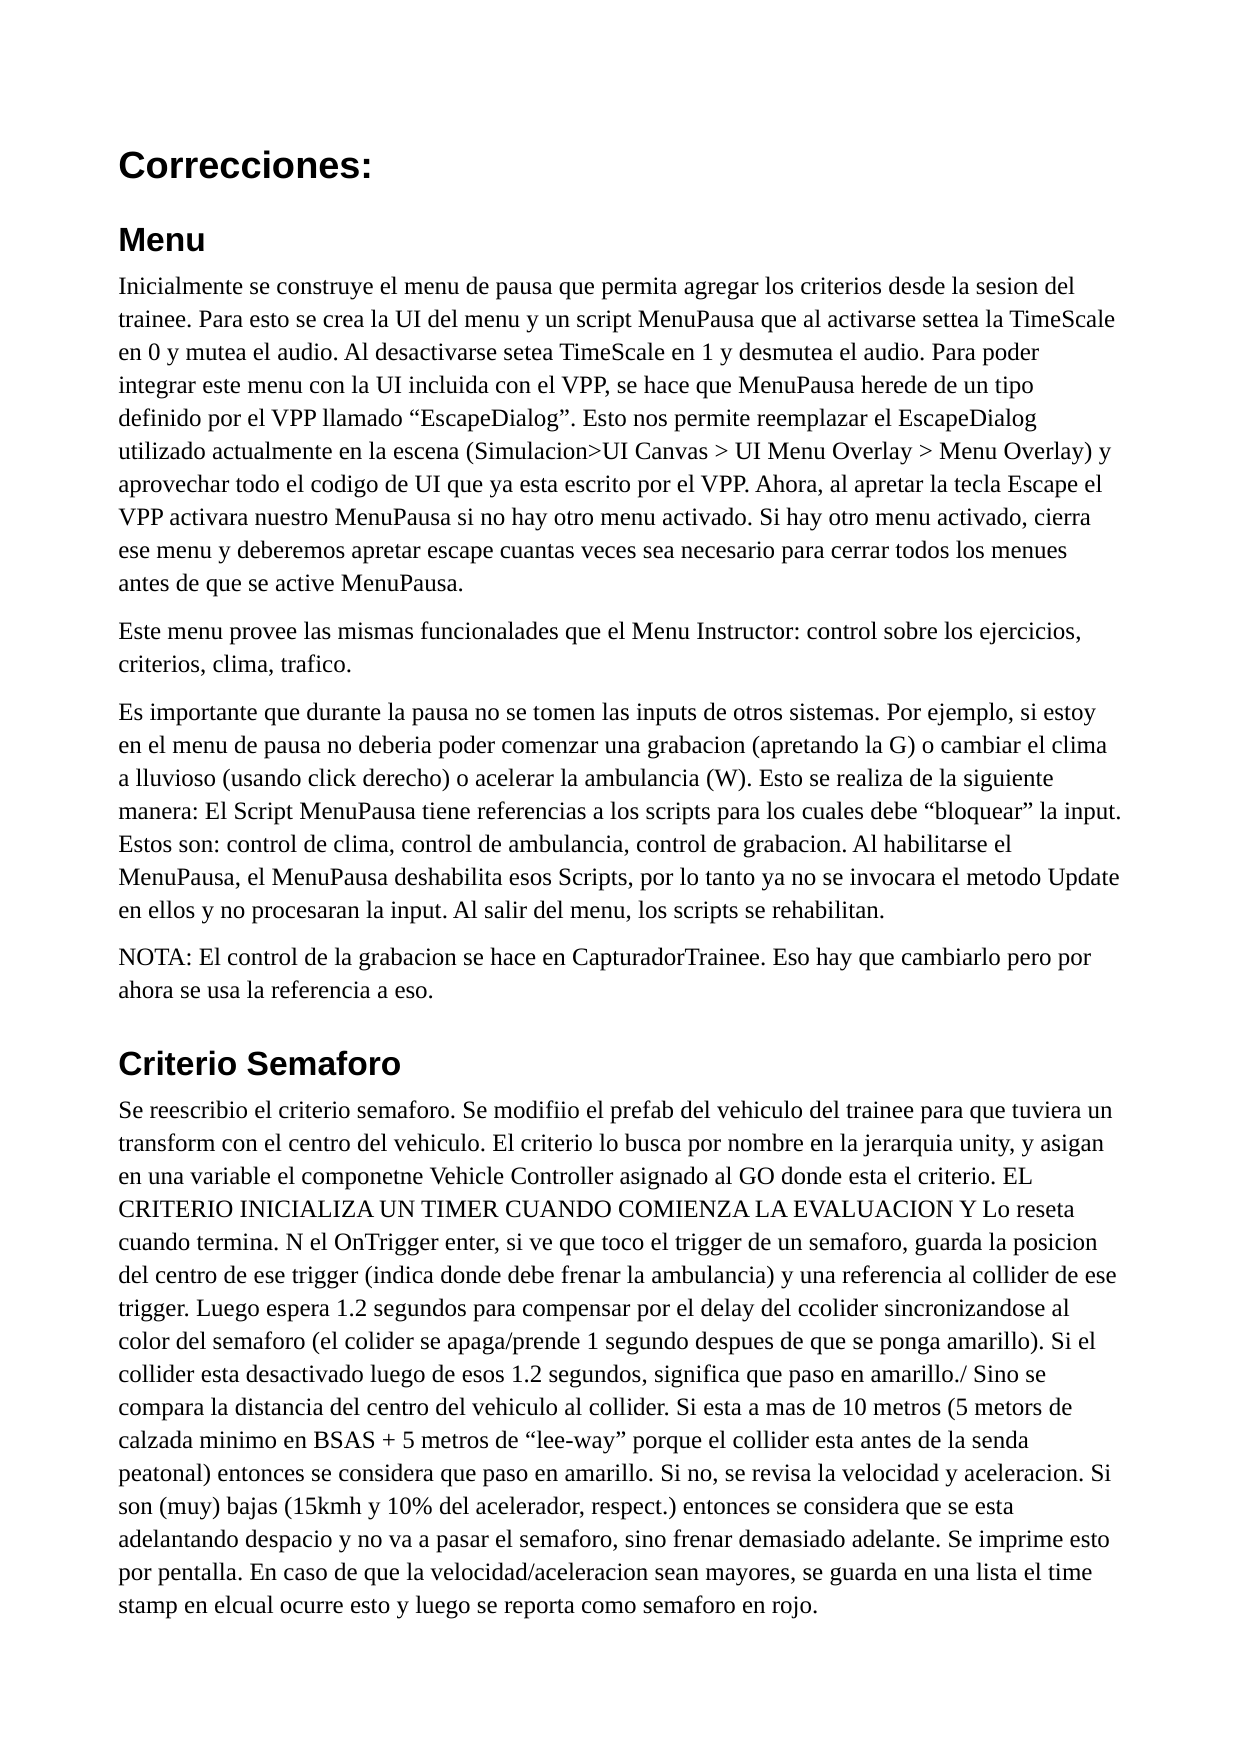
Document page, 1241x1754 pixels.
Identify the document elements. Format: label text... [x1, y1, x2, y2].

text Se reescribio el criterio semaforo. Se modifiio el prefab del vehiculo del trainee para que tuviera un transform con el centro del vehiculo. El criterio lo busca por nombre en la jerarquia unity, y asigan en una variable el componetne Vehicle Controller asignado al GO donde esta el criterio. EL CRITERIO INICIALIZA UN TIMER CUANDO COMIENZA LA EVALUACION Y Lo reseta cuando termina. N el OnTrigger enter, si ve que toco el trigger de un semaforo, guarda la posicion del centro de ese trigger (indica donde debe frenar la ambulancia) y una referencia al collider de ese trigger. Luego espera 1.2 segundos para compensar por el delay del ccolider sincronizandose al color del semaforo (el colider se apaga/prende 1 segundo despues de que se ponga amarillo). Si el collider esta desactivado luego de esos 1.2 segundos, significa que paso en amarillo./ Sino se compara la distancia del centro del vehiculo al collider. Si esta a mas de 10 metros (5 metors de calzada minimo en BSAS + 5 metros de “lee-way” porque el collider esta antes de la senda peatonal) entonces se considera que paso en amarillo. Si no, se revisa la velocidad y aceleracion. Si son (muy) bajas (15kmh y 10% del acelerador, respect.) entonces se considera que se esta adelantando despacio y no va a pasar el semaforo, sino frenar demasiado adelante. Se imprime esto por pentalla. En caso de que la velocidad/aceleracion sean mayores, se guarda en una lista el time stamp en elcual ocurre esto y luego se reporta como semaforo en rojo. [118, 1095, 1122, 1619]
text NOTA: El control de la grabacion se hace en CapturadorTrainee. Eso hay que cambiarlo pero por ahora se usa la referencia a eso. [118, 942, 1122, 1004]
subtitle Menu [118, 220, 1122, 259]
text Es importante que durante la pausa no se tomen las inputs de otros sistemas. Por ejemplo, si estoy en el menu de pausa no deberia poder comenzar una grabacion (apretando la G) o cambiar el clima a lluvioso (usando click derecho) o acelerar la ambulancia (W). Esto se realiza de la siguiente manera: El Script MenuPausa tiene referencias a los scripts para los cuales debe “bloquear” la input. Estos son: control de clima, control de ambulancia, control de grabacion. Al habilitarse el MenuPausa, el MenuPausa deshabilita esos Scripts, por lo tanto ya no se invocara el metodo Update en ellos y no procesaran la input. Al salir del menu, los scripts se rehabilitan. [118, 697, 1122, 923]
text Este menu provee las mismas funcionalades que el Menu Instructor: control sobre los ejercicios, criterios, clima, trafico. [118, 616, 1122, 678]
subtitle Correcciones: [118, 143, 1122, 187]
text Inicialmente se construye el menu de pausa que permita agregar los criterios desde la sesion del trainee. Para esto se crea la UI del menu y un script MenuPausa que al activarse settea la TimeScale en 0 y mutea el audio. Al desactivarse setea TimeScale en 1 y desmutea el audio. Para poder integrar este menu con la UI incluida con el VPP, se hace que MenuPausa herede de un tipo definido por el VPP llamado “EscapeDialog”. Esto nos permite reemplazar el EscapeDialog utilizado actualmente en la escena (Simulacion>UI Canvas > UI Menu Overlay > Menu Overlay) y aprovechar todo el codigo de UI que ya esta escrito por el VPP. Ahora, al apretar la tecla Escape el VPP activara nuestro MenuPausa si no hay otro menu activado. Si hay otro menu activado, cierra ese menu y deberemos apretar escape cuantas veces sea necesario para cerrar todos los menues antes de que se active MenuPausa. [118, 271, 1122, 597]
subtitle Criterio Semaforo [118, 1044, 1122, 1082]
